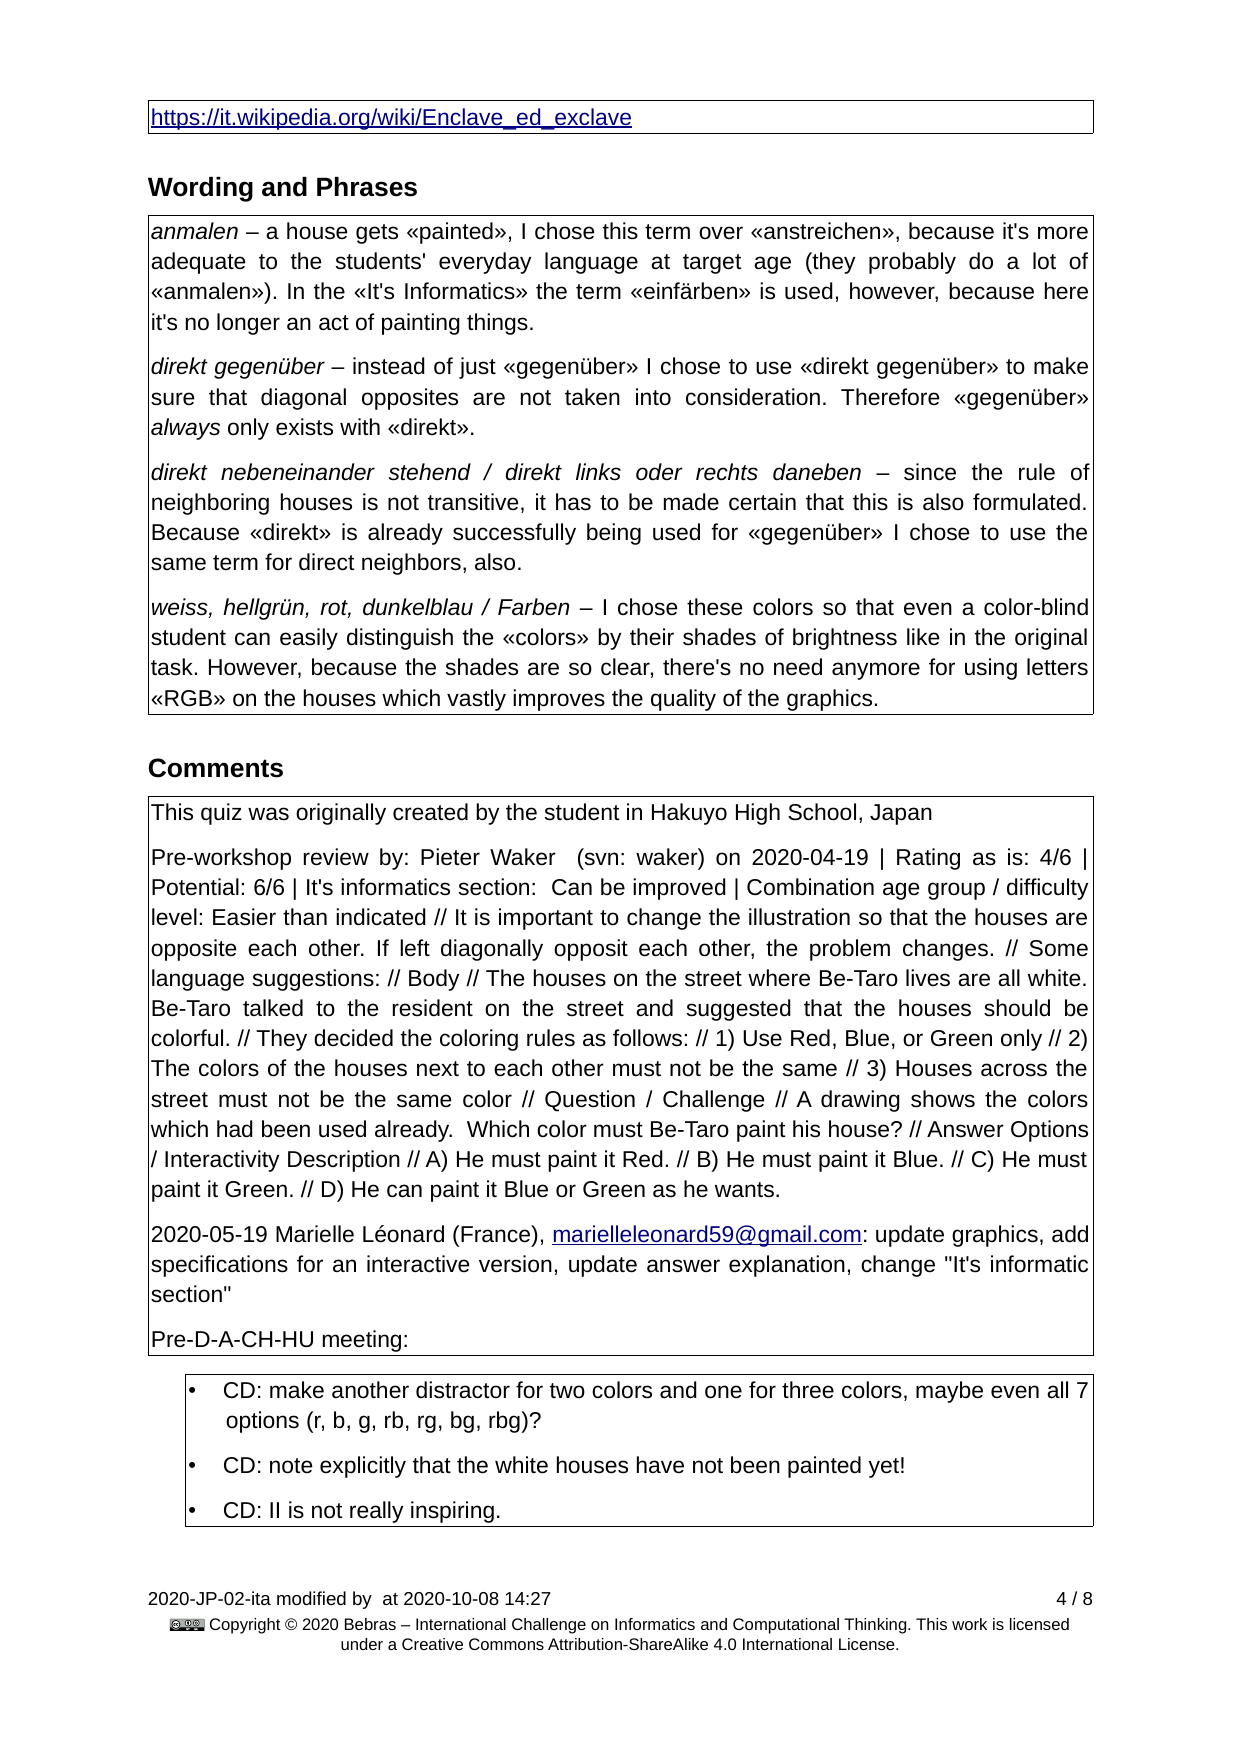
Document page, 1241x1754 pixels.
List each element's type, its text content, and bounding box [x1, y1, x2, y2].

text Pre-D-A-CH-HU meeting: [149, 1323, 1093, 1355]
list CD: make another distractor for two colors and one for three colors, maybe even all 7 options (r, b, g, rb, rg, bg, rbg)? [186, 1375, 1093, 1433]
text weiss, hellgrün, rot, dunkelblau / Farben – I chose these colors so that even a color-blind student can easily distinguish the «colors» by their shades of brightness like in the original task. However, because the shades are so clear, there's no need anymore for using letters «RGB» on the houses which vastly improves the quality of the graphics. [149, 591, 1093, 714]
text This quiz was originally created by the student in Hakuyo High School, Japan [149, 797, 1093, 825]
subtitle Wording and Phrases [148, 172, 1093, 202]
list CD: II is not really inspiring. [186, 1494, 1093, 1526]
text Pre-workshop review by: Pieter Waker (svn: waker) on 2020-04-19 | Rating as is: 4/6 | Potential: 6/6 | It's informatics section: Can be improved | Combination age group / difficulty level: Easier than indicated // It is important to change the illustration so that the houses are opposite each other. If left diagonally opposit each other, the problem changes. // Some language suggestions: // Body // The houses on the street where Be-Taro lives are all white. Be-Taro talked to the resident on the street and suggested that the houses should be colorful. // They decided the coloring rules as follows: // 1) Use Red, Blue, or Green only // 2) The colors of the houses next to each other must not be the same // 3) Houses across the street must not be the same color // Question / Challenge // A drawing shows the colors which had been used already. Which color must Be-Taro paint his house? // Answer Options / Interactivity Description // A) He must paint it Red. // B) He must paint it Blue. // C) He must paint it Green. // D) He can paint it Blue or Green as he wants. [149, 841, 1093, 1202]
text direkt gegenüber – instead of just «gegenüber» I chose to use «direkt gegenüber» to make sure that diagonal opposites are not taken into consideration. Therefore «gegenüber» always only exists with «direkt». [149, 350, 1093, 440]
list CD: note explicitly that the white houses have not been painted yet! [186, 1449, 1093, 1478]
text https://it.wikipedia.org/wiki/Enclave_ed_exclave [149, 101, 1093, 133]
subtitle Comments [148, 753, 1093, 783]
text direkt nebeneinander stehend / direkt links oder rechts daneben – since the rule of neighboring houses is not transitive, it has to be made certain that this is also formulated. Because «direkt» is already successfully being used for «gegenüber» I chose to use the same term for direct neighbors, also. [149, 456, 1093, 576]
text 2020-05-19 Marielle Léonard (France), marielleleonard59@gmail.com: update graphics, add specifications for an interactive version, update answer explanation, change "It's informatic section" [149, 1218, 1093, 1308]
text anmalen – a house gets «painted», I chose this term over «anstreichen», because it's more adequate to the students' everyday language at target age (they probably do a lot of «anmalen»). In the «It's Informatics» the term «einfärben» is used, however, because here it's no longer an act of painting things. [149, 216, 1093, 335]
